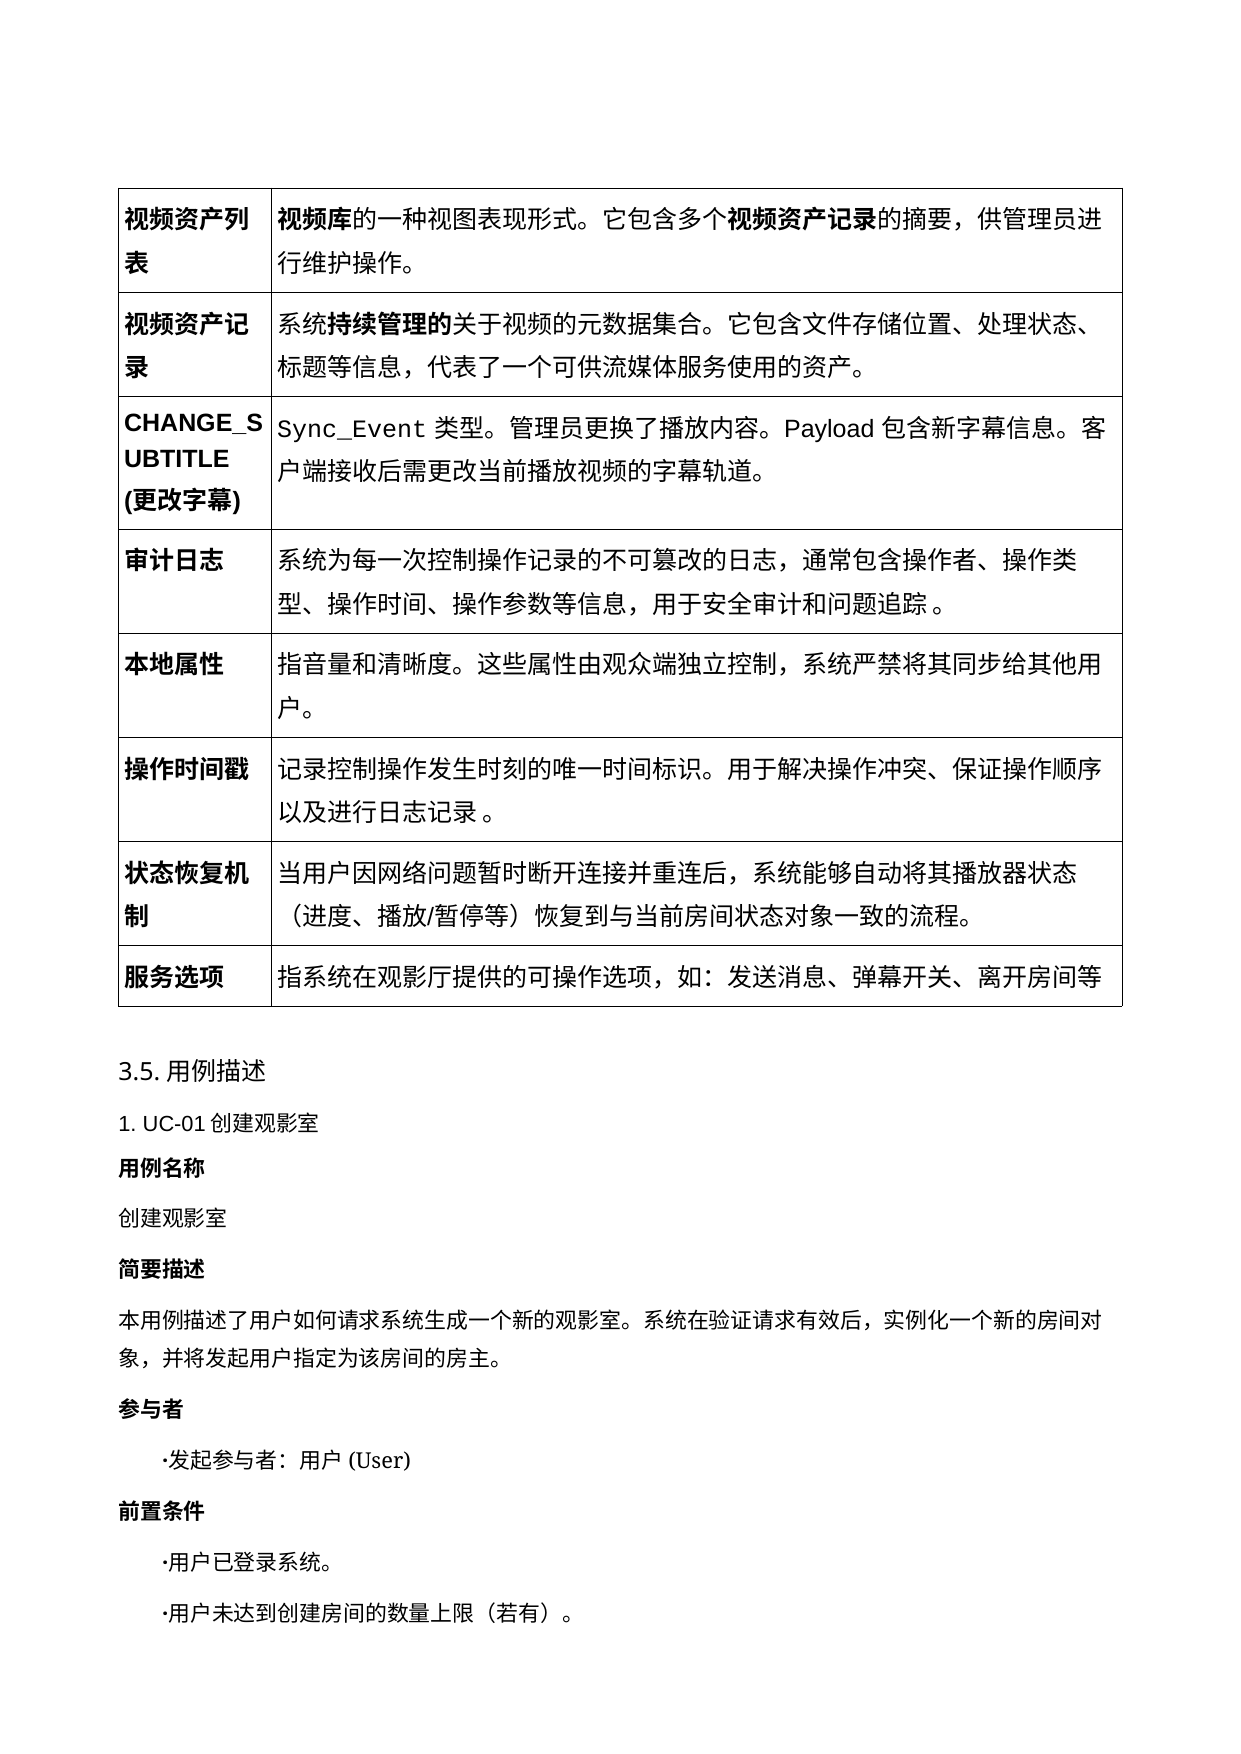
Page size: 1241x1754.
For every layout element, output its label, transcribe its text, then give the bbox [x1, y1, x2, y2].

table_cell Sync_Event 类型。管理员更换了播放内容。Payload 包含新字幕信息。客户端接收后需更改当前播放视频的字幕轨道。 [272, 397, 1122, 528]
text 简要描述 [118, 1252, 1122, 1284]
table_cell CHANGE_SUBTITLE (更改字幕) [119, 397, 271, 528]
table_cell 视频资产列表 [119, 189, 271, 292]
table_cell 状态恢复机制 [119, 842, 271, 945]
table_cell 指系统在观影厅提供的可操作选项，如：发送消息、弹幕开关、离开房间等 [272, 946, 1122, 1006]
text 创建观影室 [118, 1201, 1122, 1233]
text 本用例描述了用户如何请求系统生成一个新的观影室。系统在验证请求有效后，实例化一个新的房间对象，并将发起用户指定为该房间的房主。 [118, 1303, 1122, 1373]
text ·用户已登录系统。 [118, 1544, 1122, 1576]
table_cell 本地属性 [119, 634, 271, 737]
table_cell 服务选项 [119, 946, 271, 1006]
subtitle UC-01创建观影室 [118, 1106, 1122, 1138]
subtitle 用例描述 [118, 1051, 1122, 1087]
table_cell 当用户因网络问题暂时断开连接并重连后，系统能够自动将其播放器状态（进度、播放/暂停等）恢复到与当前房间状态对象一致的流程。 [272, 842, 1122, 945]
text 用例名称 [118, 1151, 1122, 1182]
table_cell 视频库的一种视图表现形式。它包含多个视频资产记录的摘要，供管理员进行维护操作。 [272, 189, 1122, 292]
text ·用户未达到创建房间的数量上限（若有）。 [118, 1596, 1122, 1627]
table_cell 指音量和清晰度。这些属性由观众端独立控制，系统严禁将其同步给其他用户。 [272, 634, 1122, 737]
text ·发起参与者：用户 (User) [118, 1443, 1122, 1474]
table_cell 系统为每一次控制操作记录的不可篡改的日志，通常包含操作者、操作类型、操作时间、操作参数等信息，用于安全审计和问题追踪 。 [272, 530, 1122, 633]
table_cell 操作时间戳 [119, 738, 271, 841]
table_cell 系统持续管理的关于视频的元数据集合。它包含文件存储位置、处理状态、标题等信息，代表了一个可供流媒体服务使用的资产。 [272, 293, 1122, 396]
table_cell 记录控制操作发生时刻的唯一时间标识。用于解决操作冲突、保证操作顺序以及进行日志记录 。 [272, 738, 1122, 841]
table_cell 审计日志 [119, 530, 271, 633]
text 参与者 [118, 1392, 1122, 1423]
table_cell 视频资产记录 [119, 293, 271, 396]
text 前置条件 [118, 1494, 1122, 1525]
